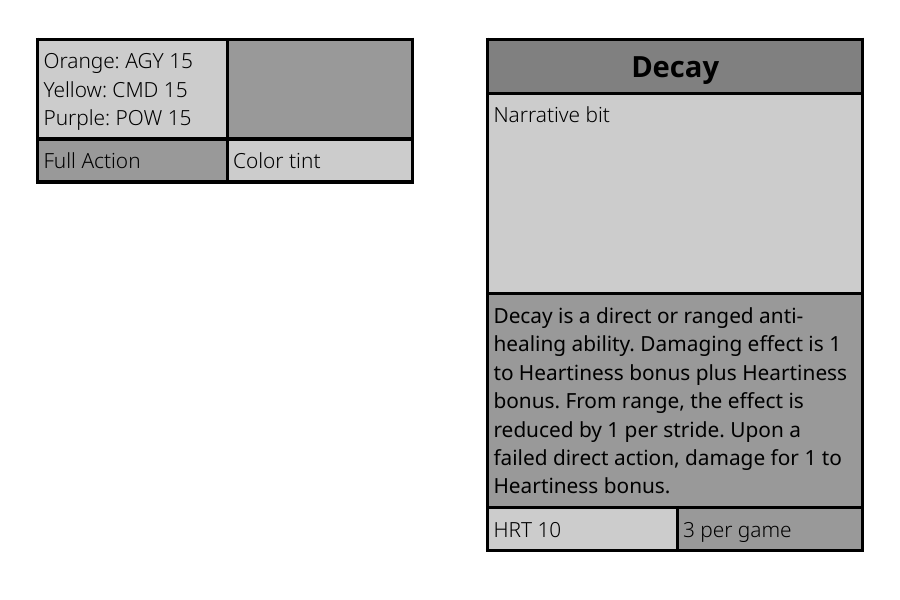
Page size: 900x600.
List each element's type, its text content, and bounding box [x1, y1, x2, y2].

table_header Decay [489, 41, 861, 92]
table_cell Color tint [229, 141, 411, 180]
table_cell HRT 10 [489, 509, 676, 549]
table_cell Decay is a direct or ranged anti-healing ability. Damaging effect is 1 to Heartiness bonus plus Heartiness bonus. From range, the effect is reduced by 1 per stride. Upon a failed direct action, damage for 1 to Heartiness bonus. [489, 295, 861, 506]
table_cell Orange: AGY 15 Yellow: CMD 15 Purple: POW 15 [39, 41, 226, 137]
table_cell Full Action [39, 141, 226, 180]
table_cell Narrative bit [489, 95, 861, 292]
table_cell [229, 41, 411, 137]
table_cell 3 per game [679, 509, 861, 549]
